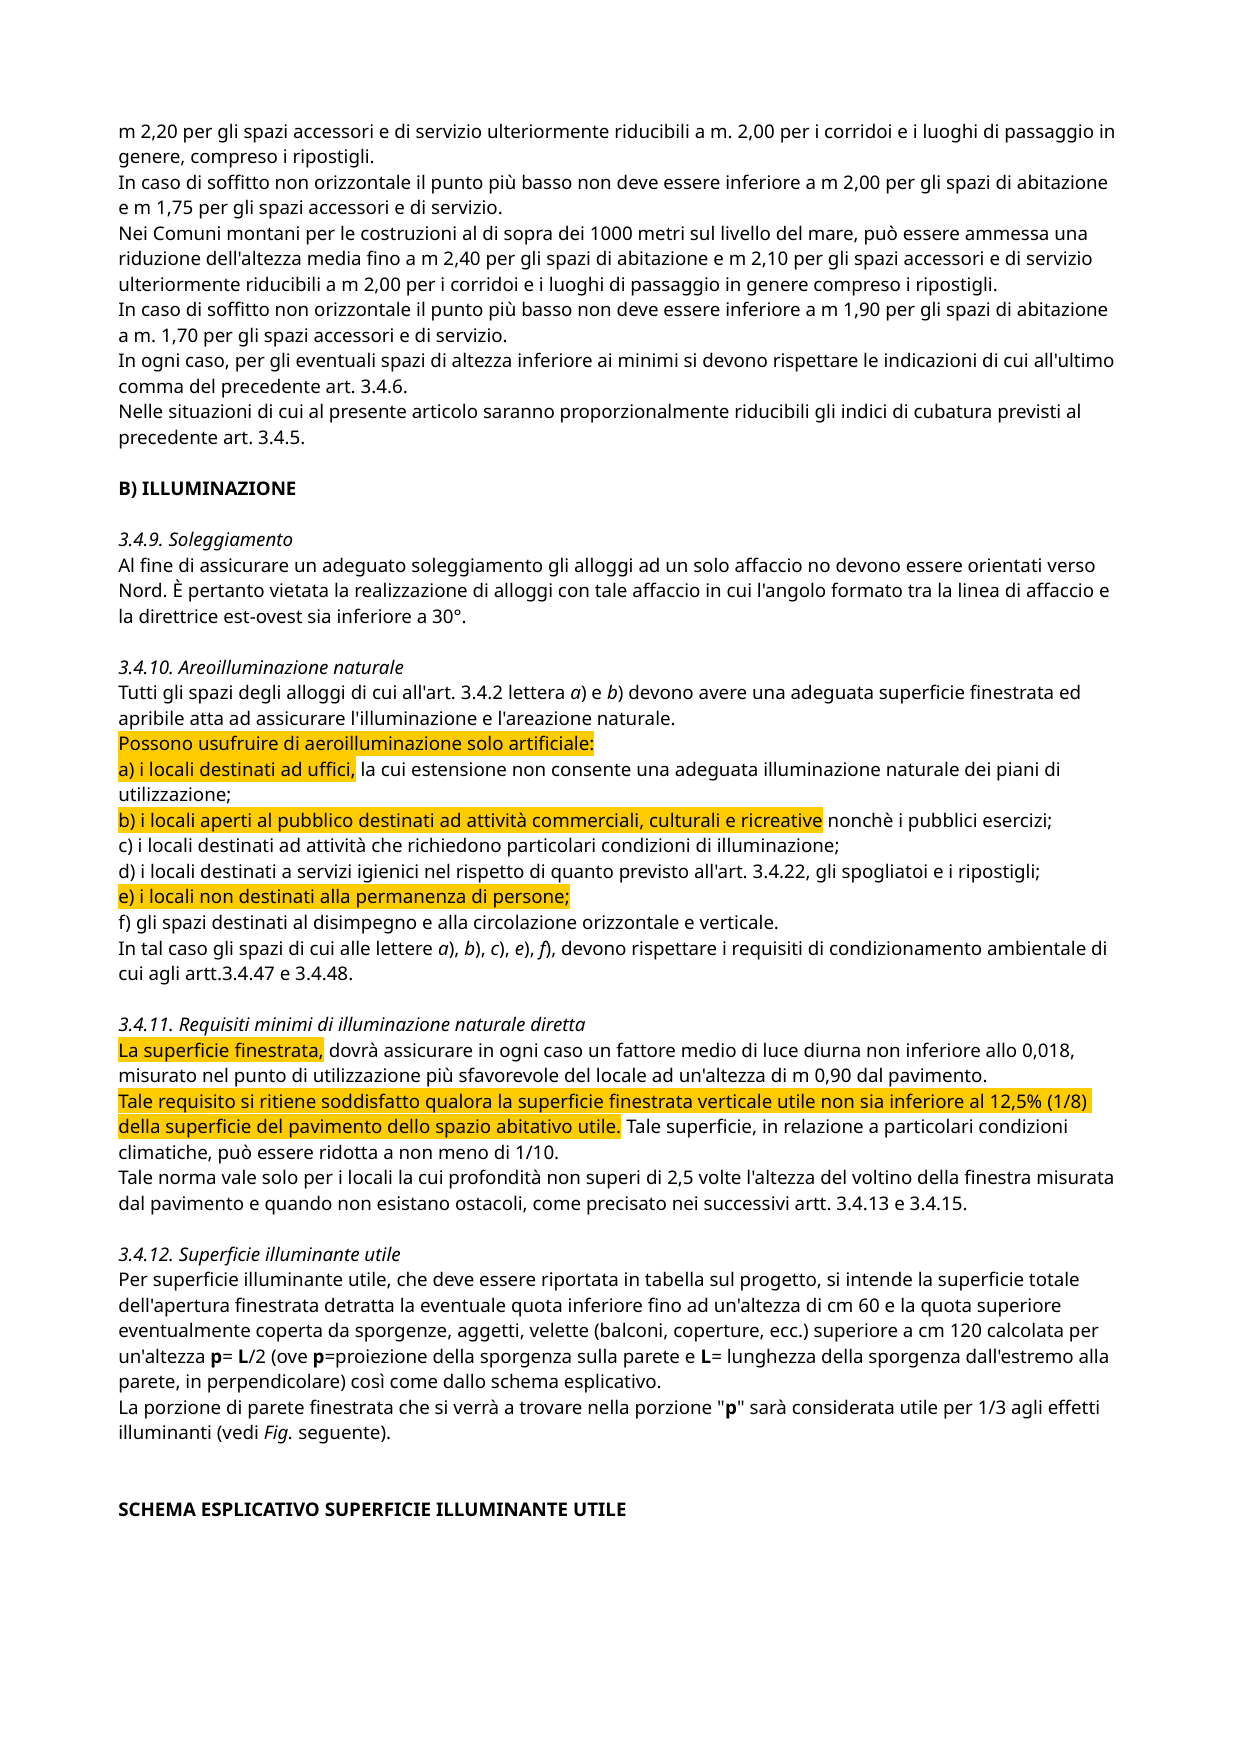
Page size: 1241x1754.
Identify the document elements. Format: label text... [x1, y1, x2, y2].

text Per superficie illuminante utile, che deve essere riportata in tabella sul progetto, si intende la superficie totale dell'apertura finestrata detratta la eventuale quota inferiore fino ad un'altezza di cm 60 e la quota superiore eventualmente coperta da sporgenze, aggetti, velette (balconi, coperture, ecc.) superiore a cm 120 calcolata per un'altezza p= L/2 (ove p=proiezione della sporgenza sulla parete e L= lunghezza della sporgenza dall'estremo alla parete, in perpendicolare) così come dallo schema esplicativo. [118, 1267, 1122, 1394]
text B) ILLUMINAZIONE [118, 475, 1122, 501]
text b) i locali aperti al pubblico destinati ad attività commerciali, culturali e ricreative nonchè i pubblici esercizi; [118, 807, 1122, 833]
text In caso di soffitto non orizzontale il punto più basso non deve essere inferiore a m 1,90 per gli spazi di abitazione a m. 1,70 per gli spazi accessori e di servizio. [118, 297, 1122, 348]
text Nelle situazioni di cui al presente articolo saranno proporzionalmente riducibili gli indici di cubatura previsti al precedente art. 3.4.5. [118, 399, 1122, 450]
text Possono usufruire di aeroilluminazione solo artificiale: [118, 731, 1122, 756]
text 3.4.12. Superficie illuminante utile [118, 1241, 1122, 1267]
text In caso di soffitto non orizzontale il punto più basso non deve essere inferiore a m 2,00 per gli spazi di abitazione e m 1,75 per gli spazi accessori e di servizio. [118, 169, 1122, 220]
text Tutti gli spazi degli alloggi di cui all'art. 3.4.2 lettera a) e b) devono avere una adeguata superficie finestrata ed apribile atta ad assicurare l'illuminazione e l'areazione naturale. [118, 679, 1122, 731]
text In ogni caso, per gli eventuali spazi di altezza inferiore ai minimi si devono rispettare le indicazioni di cui all'ultimo comma del precedente art. 3.4.6. [118, 348, 1122, 399]
text m 2,20 per gli spazi accessori e di servizio ulteriormente riducibili a m. 2,00 per i corridoi e i luoghi di passaggio in genere, compreso i ripostigli. [118, 118, 1122, 169]
text c) i locali destinati ad attività che richiedono particolari condizioni di illuminazione; [118, 833, 1122, 858]
text La superficie finestrata, dovrà assicurare in ogni caso un fattore medio di luce diurna non inferiore allo 0,018, misurato nel punto di utilizzazione più sfavorevole del locale ad un'altezza di m 0,90 dal pavimento. [118, 1037, 1122, 1088]
text Tale norma vale solo per i locali la cui profondità non superi di 2,5 volte l'altezza del voltino della finestra misurata dal pavimento e quando non esistano ostacoli, come precisato nei successivi artt. 3.4.13 e 3.4.15. [118, 1164, 1122, 1216]
text Al fine di assicurare un adeguato soleggiamento gli alloggi ad un solo affaccio no devono essere orientati verso Nord. È pertanto vietata la realizzazione di alloggi con tale affaccio in cui l'angolo formato tra la linea di affaccio e la direttrice est-ovest sia inferiore a 30°. [118, 552, 1122, 628]
text f) gli spazi destinati al disimpegno e alla circolazione orizzontale e verticale. [118, 909, 1122, 935]
text 3.4.11. Requisiti minimi di illuminazione naturale diretta [118, 1011, 1122, 1037]
text La porzione di parete finestrata che si verrà a trovare nella porzione "p" sarà considerata utile per 1/3 agli effetti illuminanti (vedi Fig. seguente). [118, 1394, 1122, 1445]
text SCHEMA ESPLICATIVO SUPERFICIE ILLUMINANTE UTILE [118, 1496, 1122, 1522]
text 3.4.10. Areoilluminazione naturale [118, 654, 1122, 679]
text In tal caso gli spazi di cui alle lettere a), b), c), e), f), devono rispettare i requisiti di condizionamento ambientale di cui agli artt.3.4.47 e 3.4.48. [118, 935, 1122, 986]
text e) i locali non destinati alla permanenza di persone; [118, 884, 1122, 909]
text a) i locali destinati ad uffici, la cui estensione non consente una adeguata illuminazione naturale dei piani di utilizzazione; [118, 756, 1122, 807]
text Tale requisito si ritiene soddisfatto qualora la superficie finestrata verticale utile non sia inferiore al 12,5% (1/8) della superficie del pavimento dello spazio abitativo utile. Tale superficie, in relazione a particolari condizioni climatiche, può essere ridotta a non meno di 1/10. [118, 1088, 1122, 1164]
text 3.4.9. Soleggiamento [118, 526, 1122, 552]
text d) i locali destinati a servizi igienici nel rispetto di quanto previsto all'art. 3.4.22, gli spogliatoi e i ripostigli; [118, 858, 1122, 884]
text Nei Comuni montani per le costruzioni al di sopra dei 1000 metri sul livello del mare, può essere ammessa una riduzione dell'altezza media fino a m 2,40 per gli spazi di abitazione e m 2,10 per gli spazi accessori e di servizio ulteriormente riducibili a m 2,00 per i corridoi e i luoghi di passaggio in genere compreso i ripostigli. [118, 220, 1122, 297]
